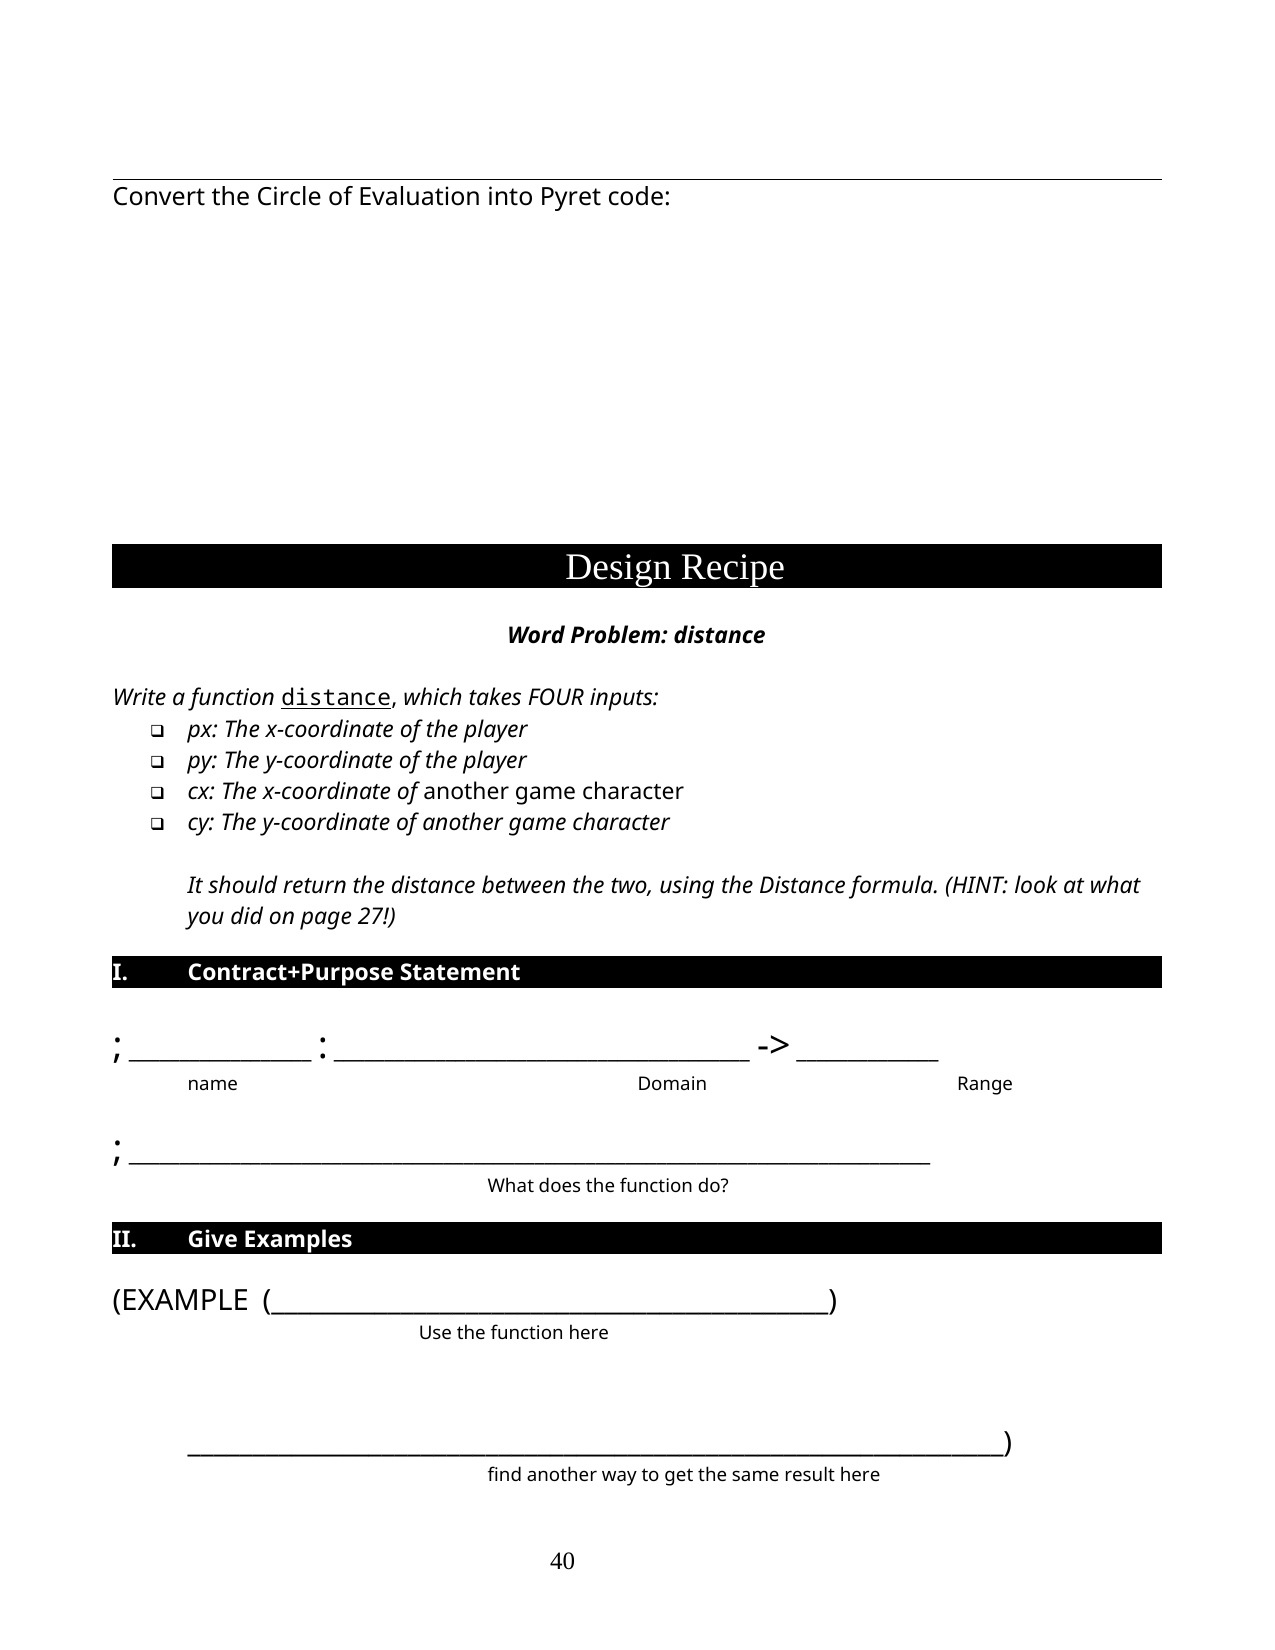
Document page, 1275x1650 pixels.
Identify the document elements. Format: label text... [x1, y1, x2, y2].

text (EXAMPLE (___________________________________________) [112, 1280, 1162, 1319]
text Word Problem: distance [112, 619, 1162, 650]
list py: The y-coordinate of the player [150, 744, 1162, 775]
subtitle Give Examples [112, 1222, 1162, 1254]
text Convert the Circle of Evaluation into Pyret code: [112, 180, 1162, 213]
text ; _______________________________________________________________________________ [112, 1121, 1162, 1172]
list cy: The y-coordinate of another game character [150, 806, 1162, 838]
list It should return the distance between the two, using the Distance formula. (HINT: look at what you did on page 27!) [150, 869, 1162, 931]
subtitle Contract+Purpose Statement [112, 956, 1162, 988]
text Write a function distance, which takes FOUR inputs: [112, 681, 1162, 713]
text name Domain Range [112, 1070, 1162, 1095]
text _______________________________________________________________) [187, 1421, 1162, 1461]
text ; __________________ : _________________________________________ -> ______________ [112, 1019, 1162, 1070]
text Use the function here [337, 1319, 1162, 1345]
list px: The x-coordinate of the player [150, 713, 1162, 744]
list cx: The x-coordinate of another game character [150, 775, 1162, 806]
text find another way to get the same result here [487, 1461, 1162, 1487]
text What does the function do? [112, 1172, 1162, 1197]
subtitle Design Recipe [112, 544, 1162, 588]
